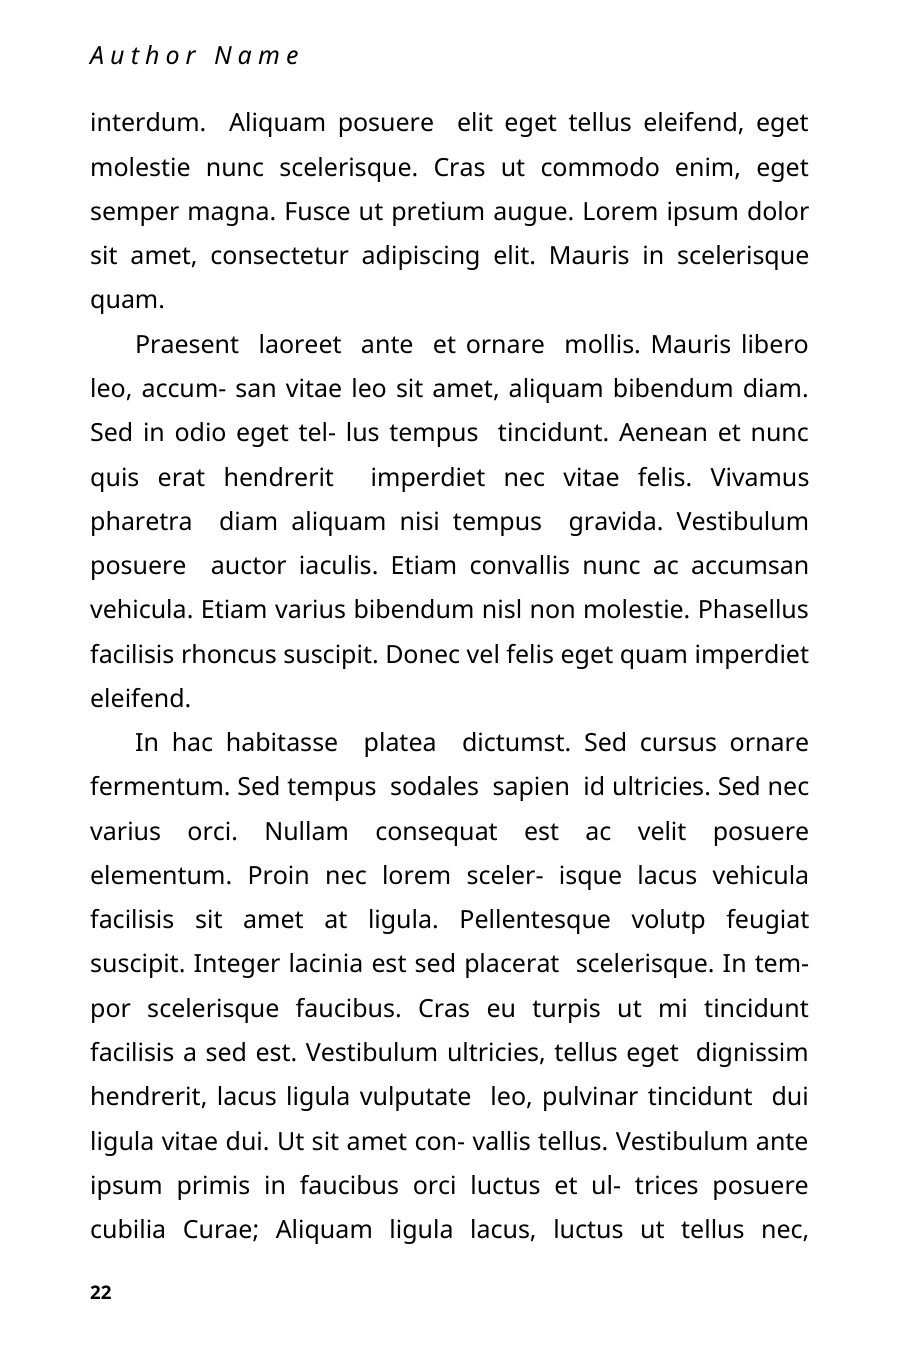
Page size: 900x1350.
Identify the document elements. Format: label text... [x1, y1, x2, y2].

text In hac habitasse platea dictumst. Sed cursus ornare fermentum. Sed tempus sodales sapien id ultricies. Sed nec varius orci. Nullam consequat est ac velit posuere elementum. Proin nec lorem sceler- isque lacus vehicula facilisis sit amet at ligula. Pellentesque volutp feugiat suscipit. Integer lacinia est sed placerat scelerisque. In tem- por scelerisque faucibus. Cras eu turpis ut mi tincidunt facilisis a sed est. Vestibulum ultricies, tellus eget dignissim hendrerit, lacus ligula vulputate leo, pulvinar tincidunt dui ligula vitae dui. Ut sit amet con- vallis tellus. Vestibulum ante ipsum primis in faucibus orci luctus et ul- trices posuere cubilia Curae; Aliquam ligula lacus, luctus ut tellus nec, [90, 725, 810, 1246]
text interdum. Aliquam posuere elit eget tellus eleifend, eget molestie nunc scelerisque. Cras ut commodo enim, eget semper magna. Fusce ut pretium augue. Lorem ipsum dolor sit amet, consectetur adipiscing elit. Mauris in scelerisque quam. [90, 105, 810, 316]
text Praesent laoreet ante et ornare mollis. Mauris libero leo, accum- san vitae leo sit amet, aliquam bibendum diam. Sed in odio eget tel- lus tempus tincidunt. Aenean et nunc quis erat hendrerit imperdiet nec vitae felis. Vivamus pharetra diam aliquam nisi tempus gravida. Vestibulum posuere auctor iaculis. Etiam convallis nunc ac accumsan vehicula. Etiam varius bibendum nisl non molestie. Phasellus facilisis rhoncus suscipit. Donec vel felis eget quam imperdiet eleifend. [90, 326, 810, 714]
